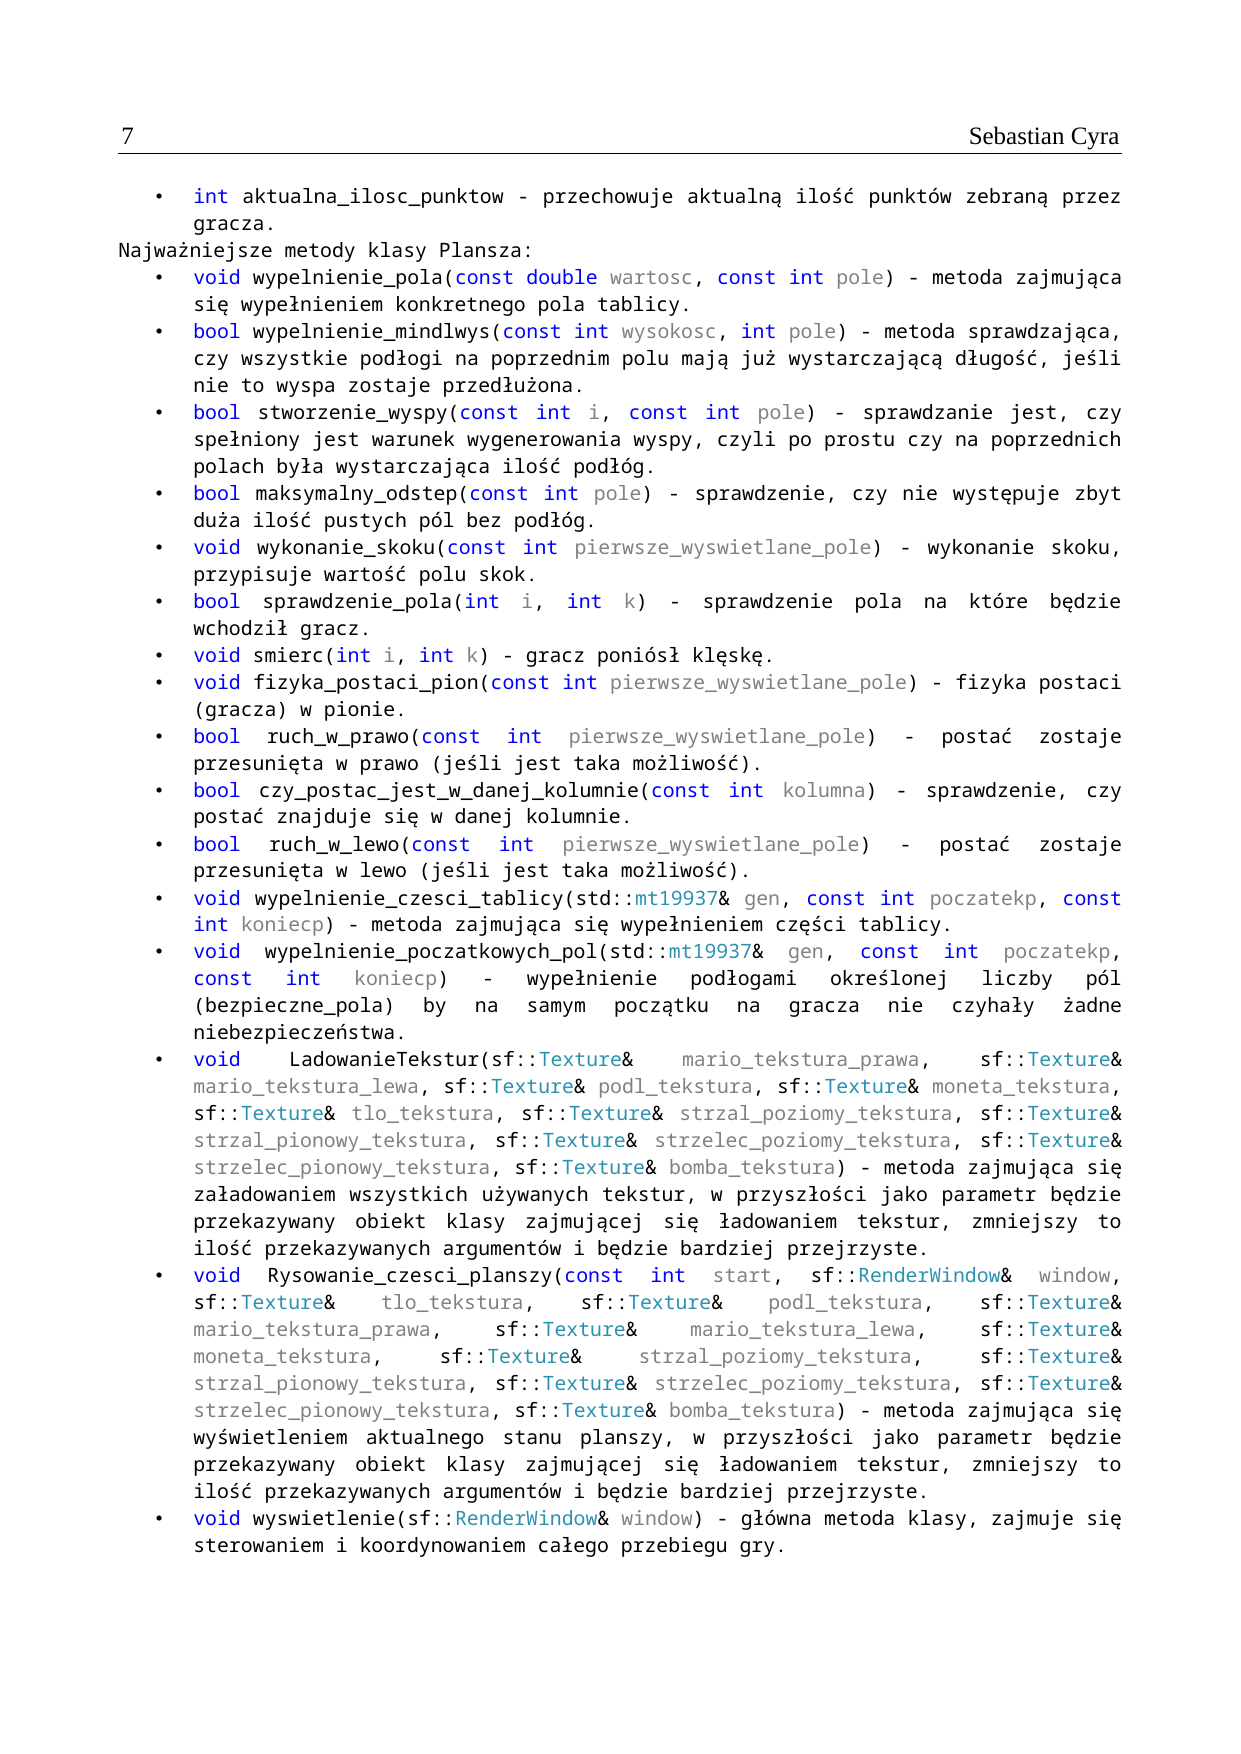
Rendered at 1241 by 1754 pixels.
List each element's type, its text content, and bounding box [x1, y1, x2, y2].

list void wyswietlenie(sf::RenderWindow& window) - główna metoda klasy, zajmuje się sterowaniem i koordynowaniem całego przebiegu gry. [156, 1504, 1122, 1558]
list int aktualna_ilosc_punktow - przechowuje aktualną ilość punktów zebraną przez gracza. [156, 182, 1122, 236]
list bool stworzenie_wyspy(const int i, const int pole) - sprawdzanie jest, czy spełniony jest warunek wygenerowania wyspy, czyli po prostu czy na poprzednich polach była wystarczająca ilość podłóg. [156, 398, 1122, 479]
list void LadowanieTekstur(sf::Texture& mario_tekstura_prawa, sf::Texture& mario_tekstura_lewa, sf::Texture& podl_tekstura, sf::Texture& moneta_tekstura, sf::Texture& tlo_tekstura, sf::Texture& strzal_poziomy_tekstura, sf::Texture& strzal_pionowy_tekstura, sf::Texture& strzelec_poziomy_tekstura, sf::Texture& strzelec_pionowy_tekstura, sf::Texture& bomba_tekstura) - metoda zajmująca się załadowaniem wszystkich używanych tekstur, w przyszłości jako parametr będzie przekazywany obiekt klasy zajmującej się ładowaniem tekstur, zmniejszy to ilość przekazywanych argumentów i będzie bardziej przejrzyste. [156, 1046, 1122, 1261]
list void wykonanie_skoku(const int pierwsze_wyswietlane_pole) - wykonanie skoku, przypisuje wartość polu skok. [156, 533, 1122, 587]
list bool czy_postac_jest_w_danej_kolumnie(const int kolumna) - sprawdzenie, czy postać znajduje się w danej kolumnie. [156, 776, 1122, 830]
list void wypelnienie_poczatkowych_pol(std::mt19937& gen, const int poczatekp, const int koniecp) - wypełnienie podłogami określonej liczby pól (bezpieczne_pola) by na samym początku na gracza nie czyhały żadne niebezpieczeństwa. [156, 938, 1122, 1046]
list void wypelnienie_pola(const double wartosc, const int pole) - metoda zajmująca się wypełnieniem konkretnego pola tablicy. [156, 263, 1122, 317]
list bool sprawdzenie_pola(int i, int k) - sprawdzenie pola na które będzie wchodził gracz. [156, 587, 1122, 641]
list void fizyka_postaci_pion(const int pierwsze_wyswietlane_pole) - fizyka postaci (gracza) w pionie. [156, 668, 1122, 722]
list bool ruch_w_lewo(const int pierwsze_wyswietlane_pole) - postać zostaje przesunięta w lewo (jeśli jest taka możliwość). [156, 830, 1122, 884]
list bool wypelnienie_mindlwys(const int wysokosc, int pole) - metoda sprawdzająca, czy wszystkie podłogi na poprzednim polu mają już wystarczającą długość, jeśli nie to wyspa zostaje przedłużona. [156, 317, 1122, 398]
text Najważniejsze metody klasy Plansza: [118, 236, 1122, 263]
list void Rysowanie_czesci_planszy(const int start, sf::RenderWindow& window, sf::Texture& tlo_tekstura, sf::Texture& podl_tekstura, sf::Texture& mario_tekstura_prawa, sf::Texture& mario_tekstura_lewa, sf::Texture& moneta_tekstura, sf::Texture& strzal_poziomy_tekstura, sf::Texture& strzal_pionowy_tekstura, sf::Texture& strzelec_poziomy_tekstura, sf::Texture& strzelec_pionowy_tekstura, sf::Texture& bomba_tekstura) - metoda zajmująca się wyświetleniem aktualnego stanu planszy, w przyszłości jako parametr będzie przekazywany obiekt klasy zajmującej się ładowaniem tekstur, zmniejszy to ilość przekazywanych argumentów i będzie bardziej przejrzyste. [156, 1261, 1122, 1504]
list bool maksymalny_odstep(const int pole) - sprawdzenie, czy nie występuje zbyt duża ilość pustych pól bez podłóg. [156, 479, 1122, 533]
list void smierc(int i, int k) - gracz poniósł klęskę. [156, 641, 1122, 668]
list bool ruch_w_prawo(const int pierwsze_wyswietlane_pole) - postać zostaje przesunięta w prawo (jeśli jest taka możliwość). [156, 722, 1122, 776]
list void wypelnienie_czesci_tablicy(std::mt19937& gen, const int poczatekp, const int koniecp) - metoda zajmująca się wypełnieniem części tablicy. [156, 884, 1122, 938]
